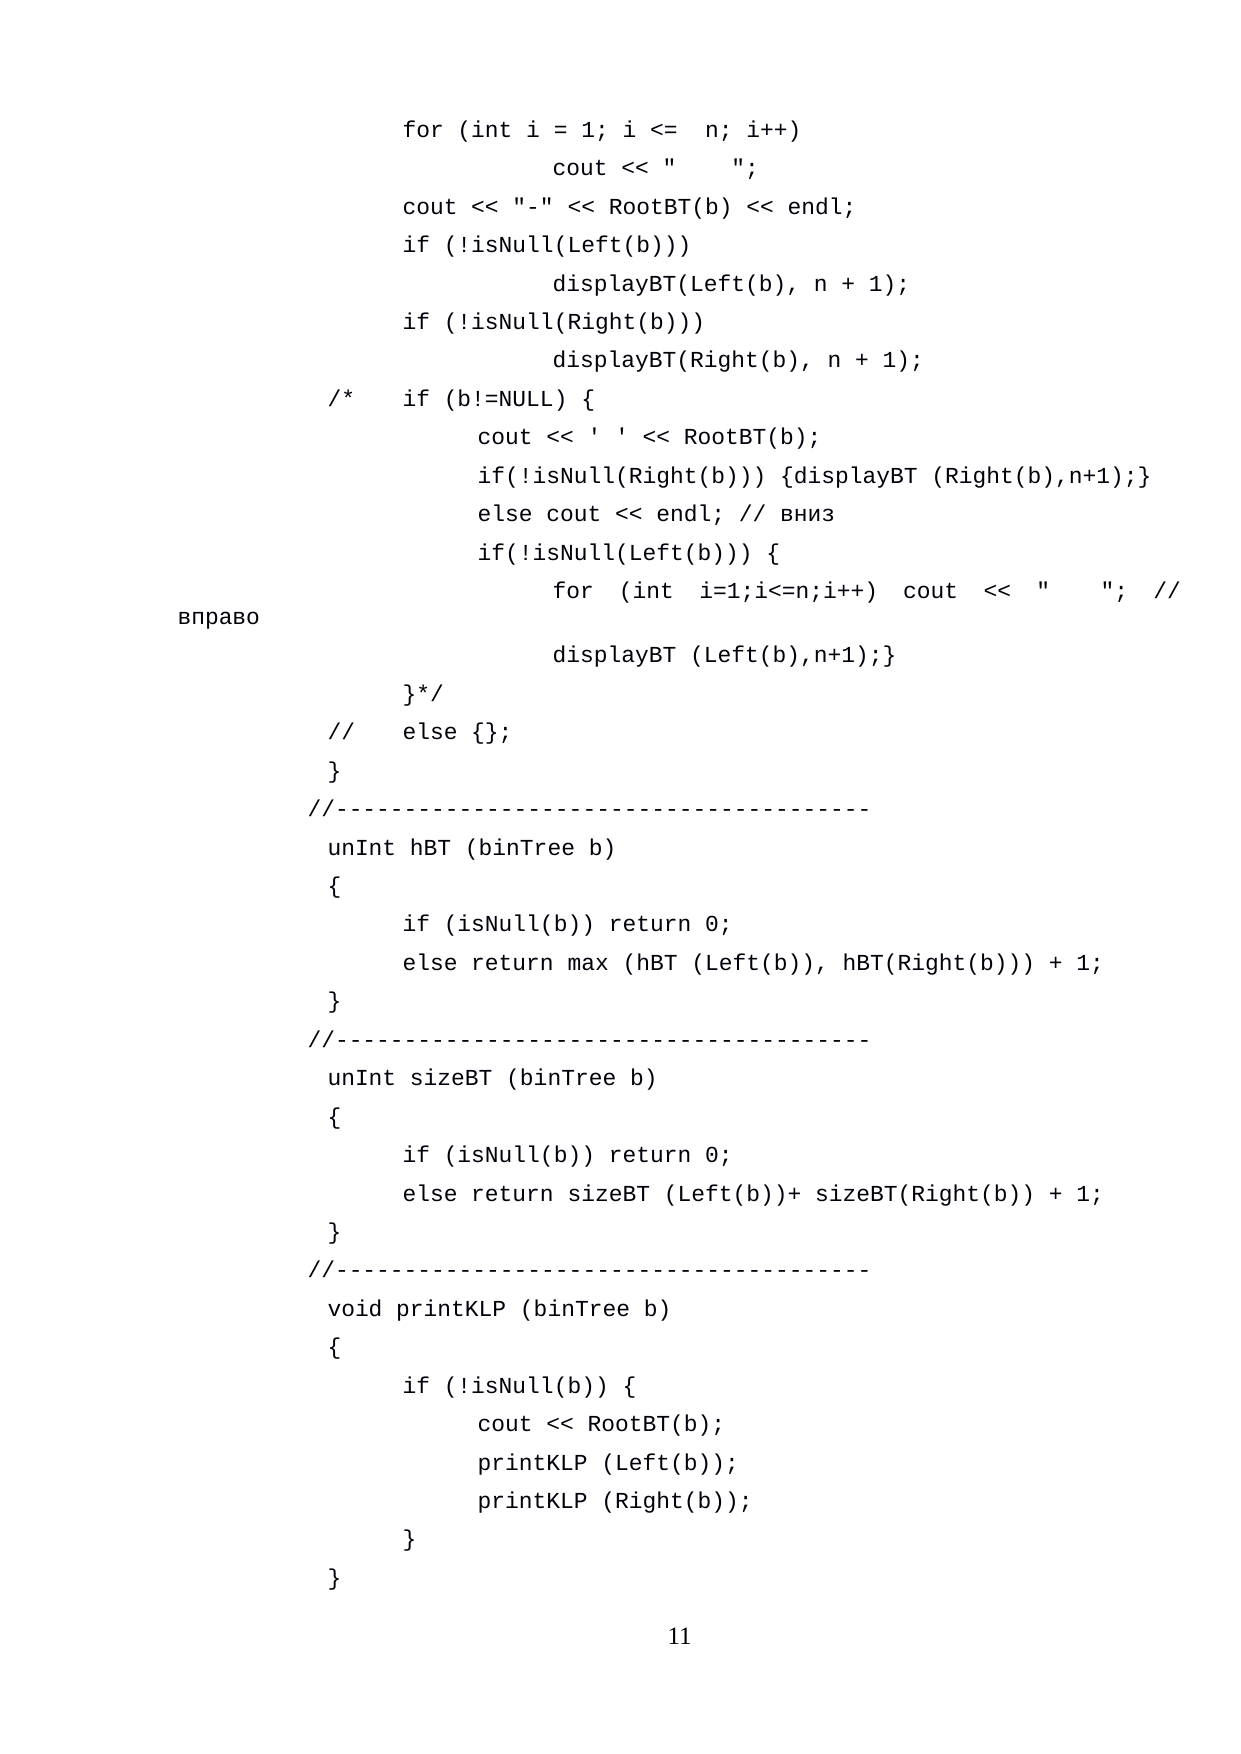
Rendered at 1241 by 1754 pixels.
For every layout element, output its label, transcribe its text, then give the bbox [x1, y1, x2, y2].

text displayBT (Left(b),n+1);} [177, 644, 1181, 670]
text displayBT(Left(b), n + 1); [177, 272, 1181, 298]
text cout << ' ' << RootBT(b); [177, 426, 1181, 452]
text printKLP (Right(b)); [177, 1489, 1181, 1515]
text unInt hBT (binTree b) [177, 836, 1181, 862]
text } [177, 990, 1181, 1016]
text for (int i=1;i<=n;i++) cout << " "; // вправо [177, 579, 1181, 631]
text unInt sizeBT (binTree b) [177, 1067, 1181, 1092]
text } [177, 1566, 1181, 1592]
text { [177, 1105, 1181, 1131]
text printKLP (Left(b)); [177, 1451, 1181, 1477]
text if (isNull(b)) return 0; [177, 913, 1181, 939]
text } [177, 1220, 1181, 1246]
text { [177, 874, 1181, 900]
text cout << " "; [177, 157, 1181, 182]
text cout << RootBT(b); [177, 1412, 1181, 1438]
text displayBT(Right(b), n + 1); [177, 349, 1181, 375]
text } [177, 759, 1181, 785]
text // else {}; [177, 721, 1181, 747]
text /* if (b!=NULL) { [177, 387, 1181, 413]
text //--------------------------------------- [177, 1028, 1181, 1054]
text { [177, 1336, 1181, 1362]
text if (!isNull(Right(b))) [177, 310, 1181, 336]
text if(!isNull(Left(b))) { [177, 541, 1181, 567]
text else return max (hBT (Left(b)), hBT(Right(b))) + 1; [177, 951, 1181, 977]
text if (!isNull(b)) { [177, 1374, 1181, 1400]
text //--------------------------------------- [177, 1259, 1181, 1285]
text //--------------------------------------- [177, 797, 1181, 823]
text if (isNull(b)) return 0; [177, 1143, 1181, 1169]
text } [177, 1528, 1181, 1554]
text void printKLP (binTree b) [177, 1297, 1181, 1323]
text }*/ [177, 682, 1181, 708]
text if (!isNull(Left(b))) [177, 233, 1181, 259]
text for (int i = 1; i <= n; i++) [177, 118, 1181, 144]
text if(!isNull(Right(b))) {displayBT (Right(b),n+1);} [177, 464, 1181, 490]
text cout << "-" << RootBT(b) << endl; [177, 195, 1181, 221]
text else cout << endl; // вниз [177, 502, 1181, 528]
text else return sizeBT (Left(b))+ sizeBT(Right(b)) + 1; [177, 1182, 1181, 1208]
